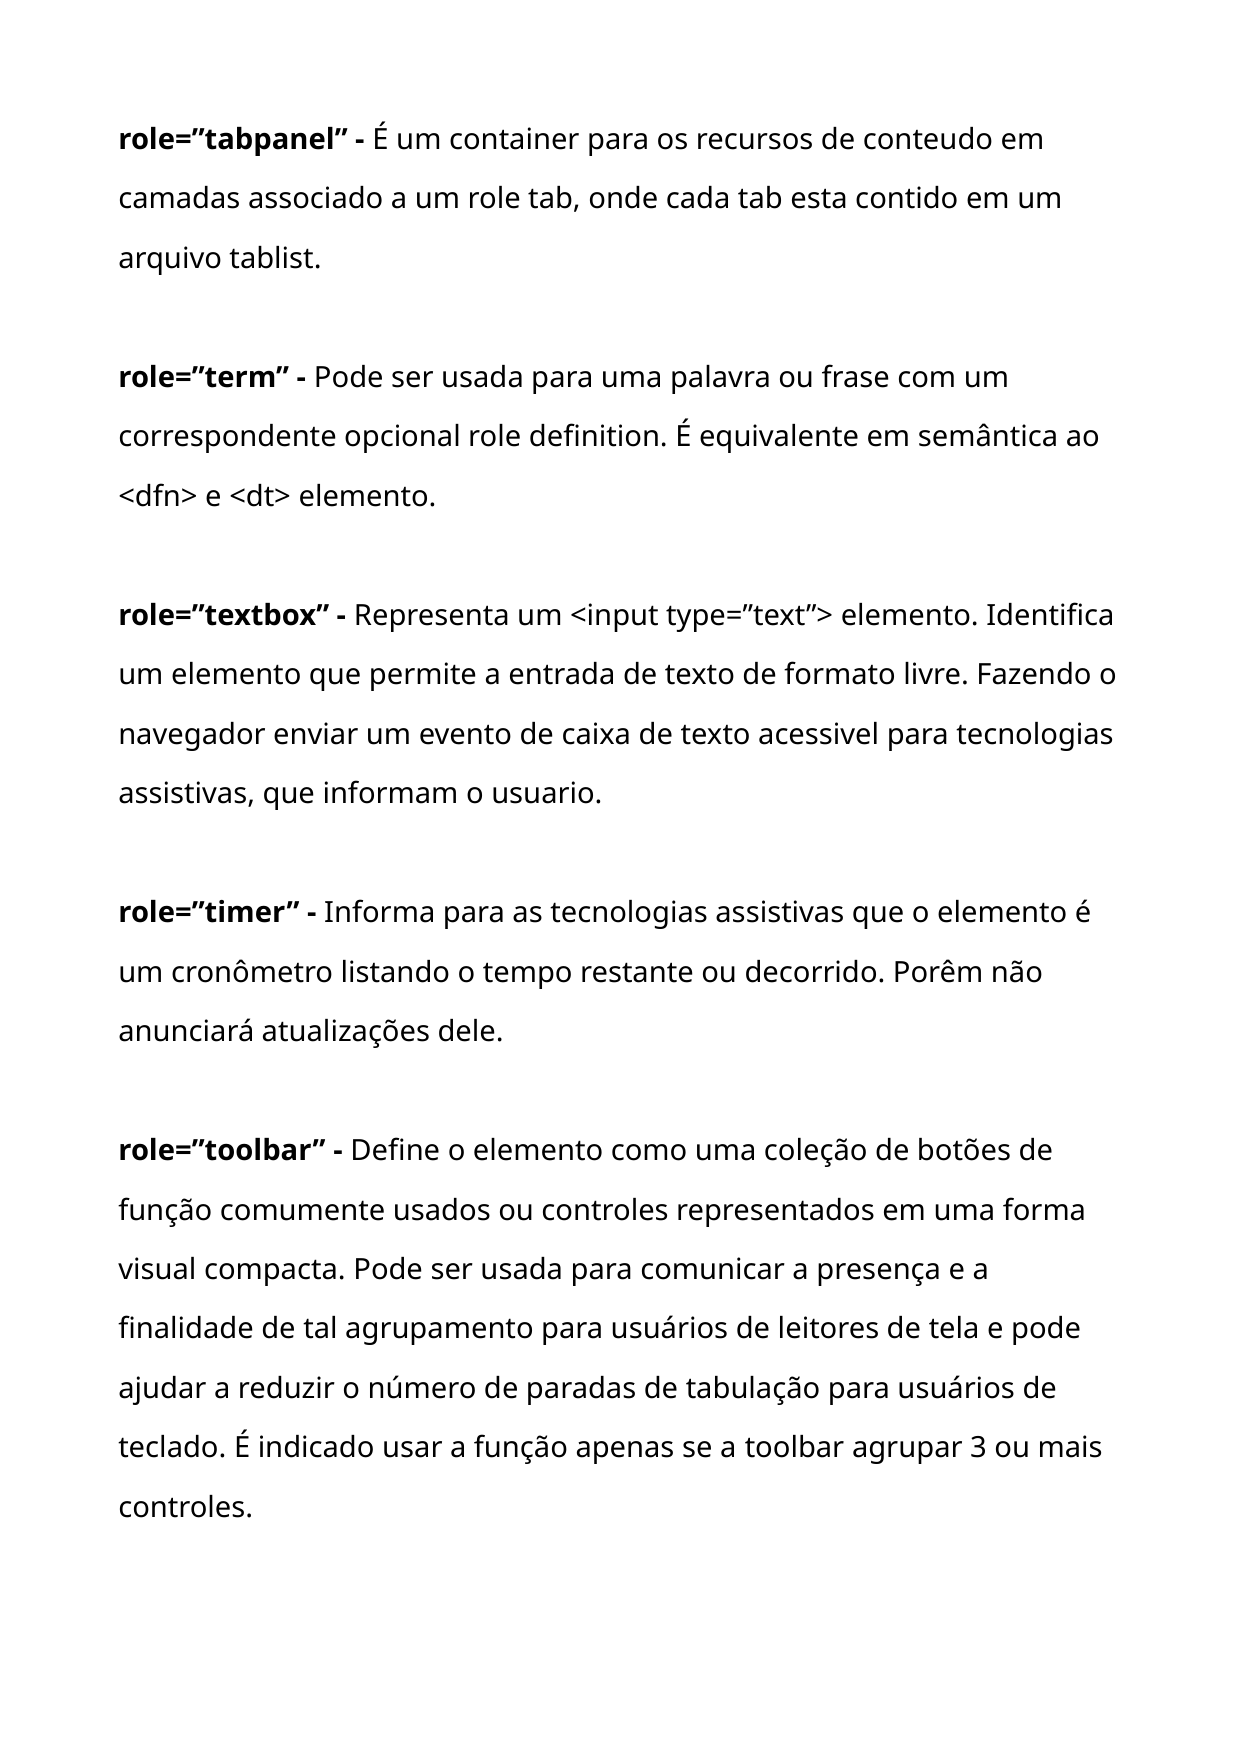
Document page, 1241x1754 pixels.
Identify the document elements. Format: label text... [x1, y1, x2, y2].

text role=”tabpanel” - É um container para os recursos de conteudo em camadas associado a um role tab, onde cada tab esta contido em um arquivo tablist. [118, 118, 1122, 277]
text role=”timer” - Informa para as tecnologias assistivas que o elemento é um cronômetro listando o tempo restante ou decorrido. Porêm não anunciará atualizações dele. [118, 891, 1122, 1050]
text role=”textbox” - Representa um <input type=”text”> elemento. Identifica um elemento que permite a entrada de texto de formato livre. Fazendo o navegador enviar um evento de caixa de texto acessivel para tecnologias assistivas, que informam o usuario. [118, 594, 1122, 812]
text role=”term” - Pode ser usada para uma palavra ou frase com um correspondente opcional role definition. É equivalente em semântica ao <dfn> e <dt> elemento. [118, 356, 1122, 515]
text role=”toolbar” - Define o elemento como uma coleção de botões de função comumente usados ou controles representados em uma forma visual compacta. Pode ser usada para comunicar a presença e a finalidade de tal agrupamento para usuários de leitores de tela e pode ajudar a reduzir o número de paradas de tabulação para usuários de teclado. É indicado usar a função apenas se a toolbar agrupar 3 ou mais controles. [118, 1129, 1122, 1526]
